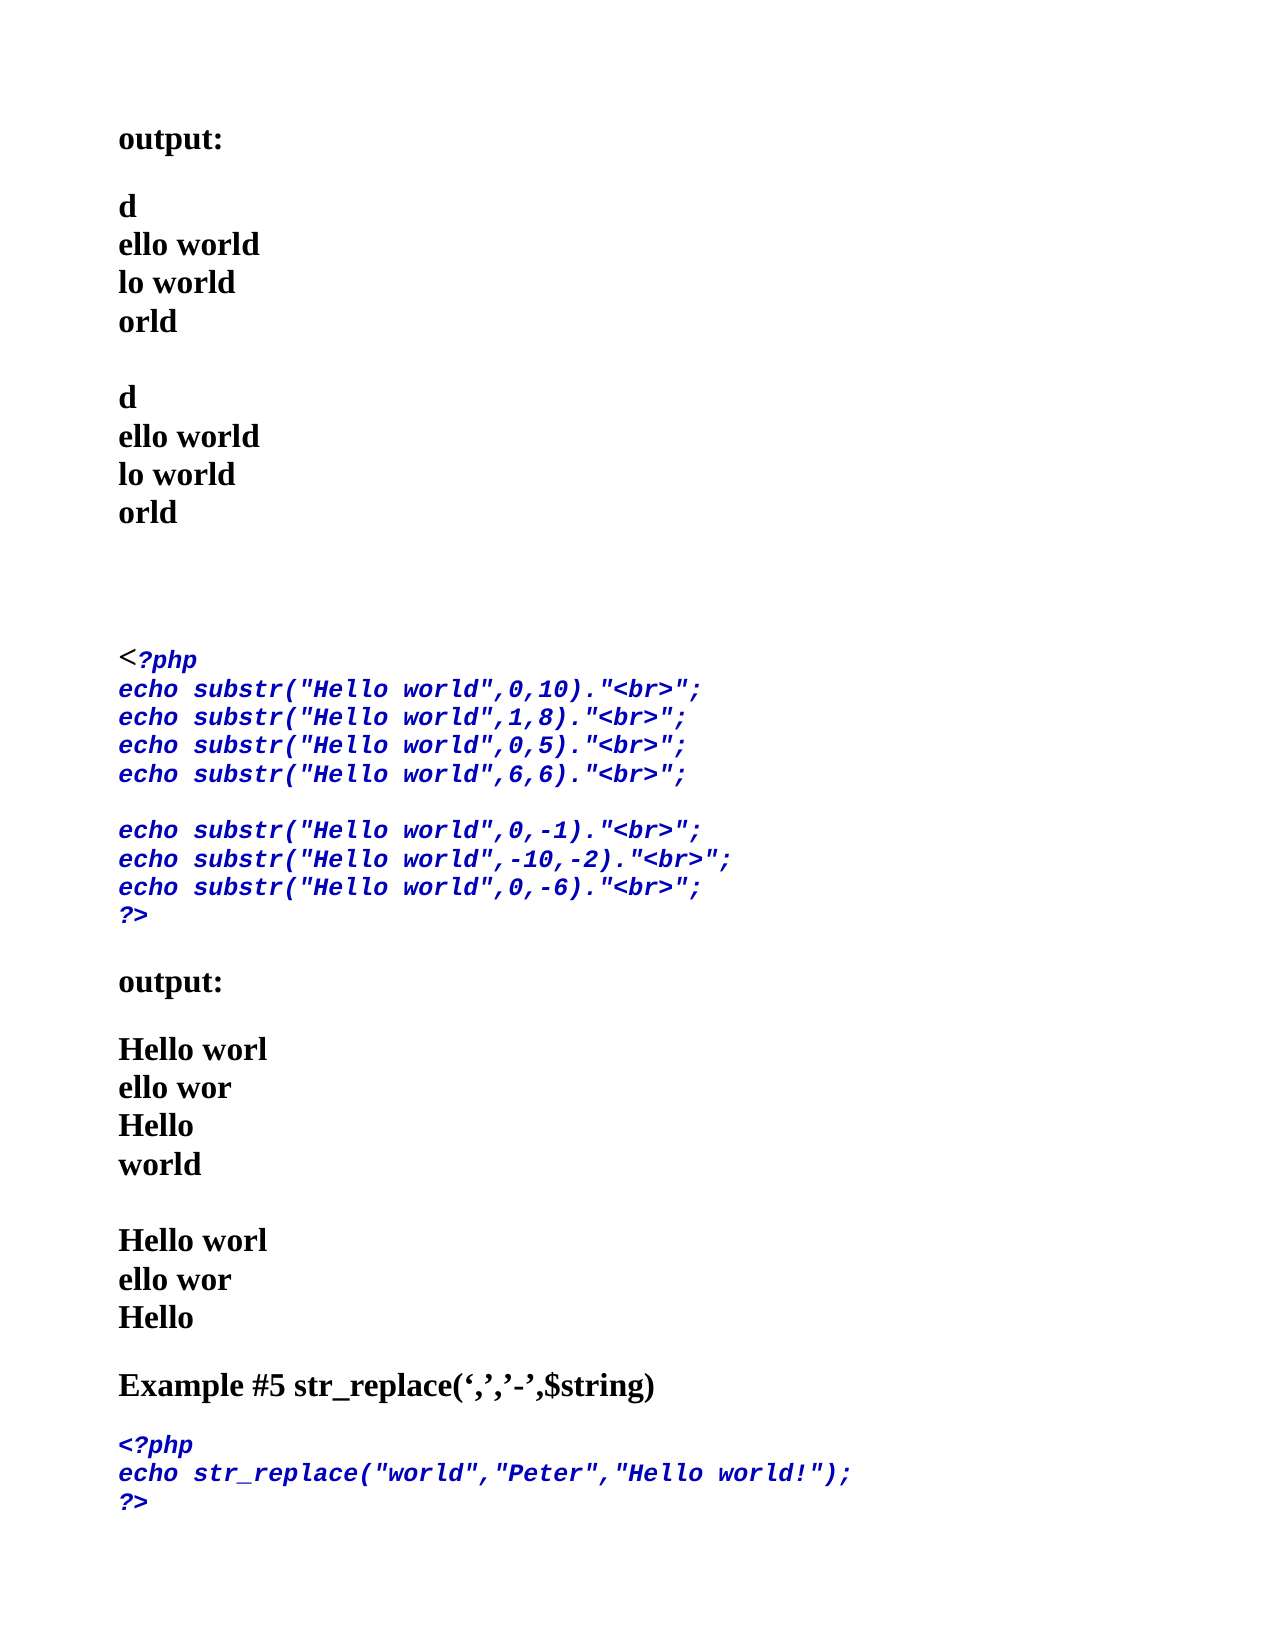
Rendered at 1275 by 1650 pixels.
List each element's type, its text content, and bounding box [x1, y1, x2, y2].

text <?php echo substr("Hello world",0,10)."<br>"; echo substr("Hello world",1,8)."<br>"; echo substr("Hello world",0,5)."<br>"; echo substr("Hello world",6,6)."<br>"; echo substr("Hello world",0,-1)."<br>"; echo substr("Hello world",-10,-2)."<br>"; echo substr("Hello world",0,-6)."<br>"; ?> [118, 638, 1157, 931]
text output: [118, 961, 1157, 999]
text output: [118, 118, 1157, 156]
text Hello worl ello wor Hello world Hello worl ello wor Hello [118, 1029, 1157, 1335]
text <?php echo str_replace("world","Peter","Hello world!"); ?> [118, 1433, 1157, 1518]
text d ello world lo world orld d ello world lo world orld [118, 186, 1157, 531]
text Example #5 str_replace(‘,’,’-’,$string) [118, 1365, 1157, 1403]
